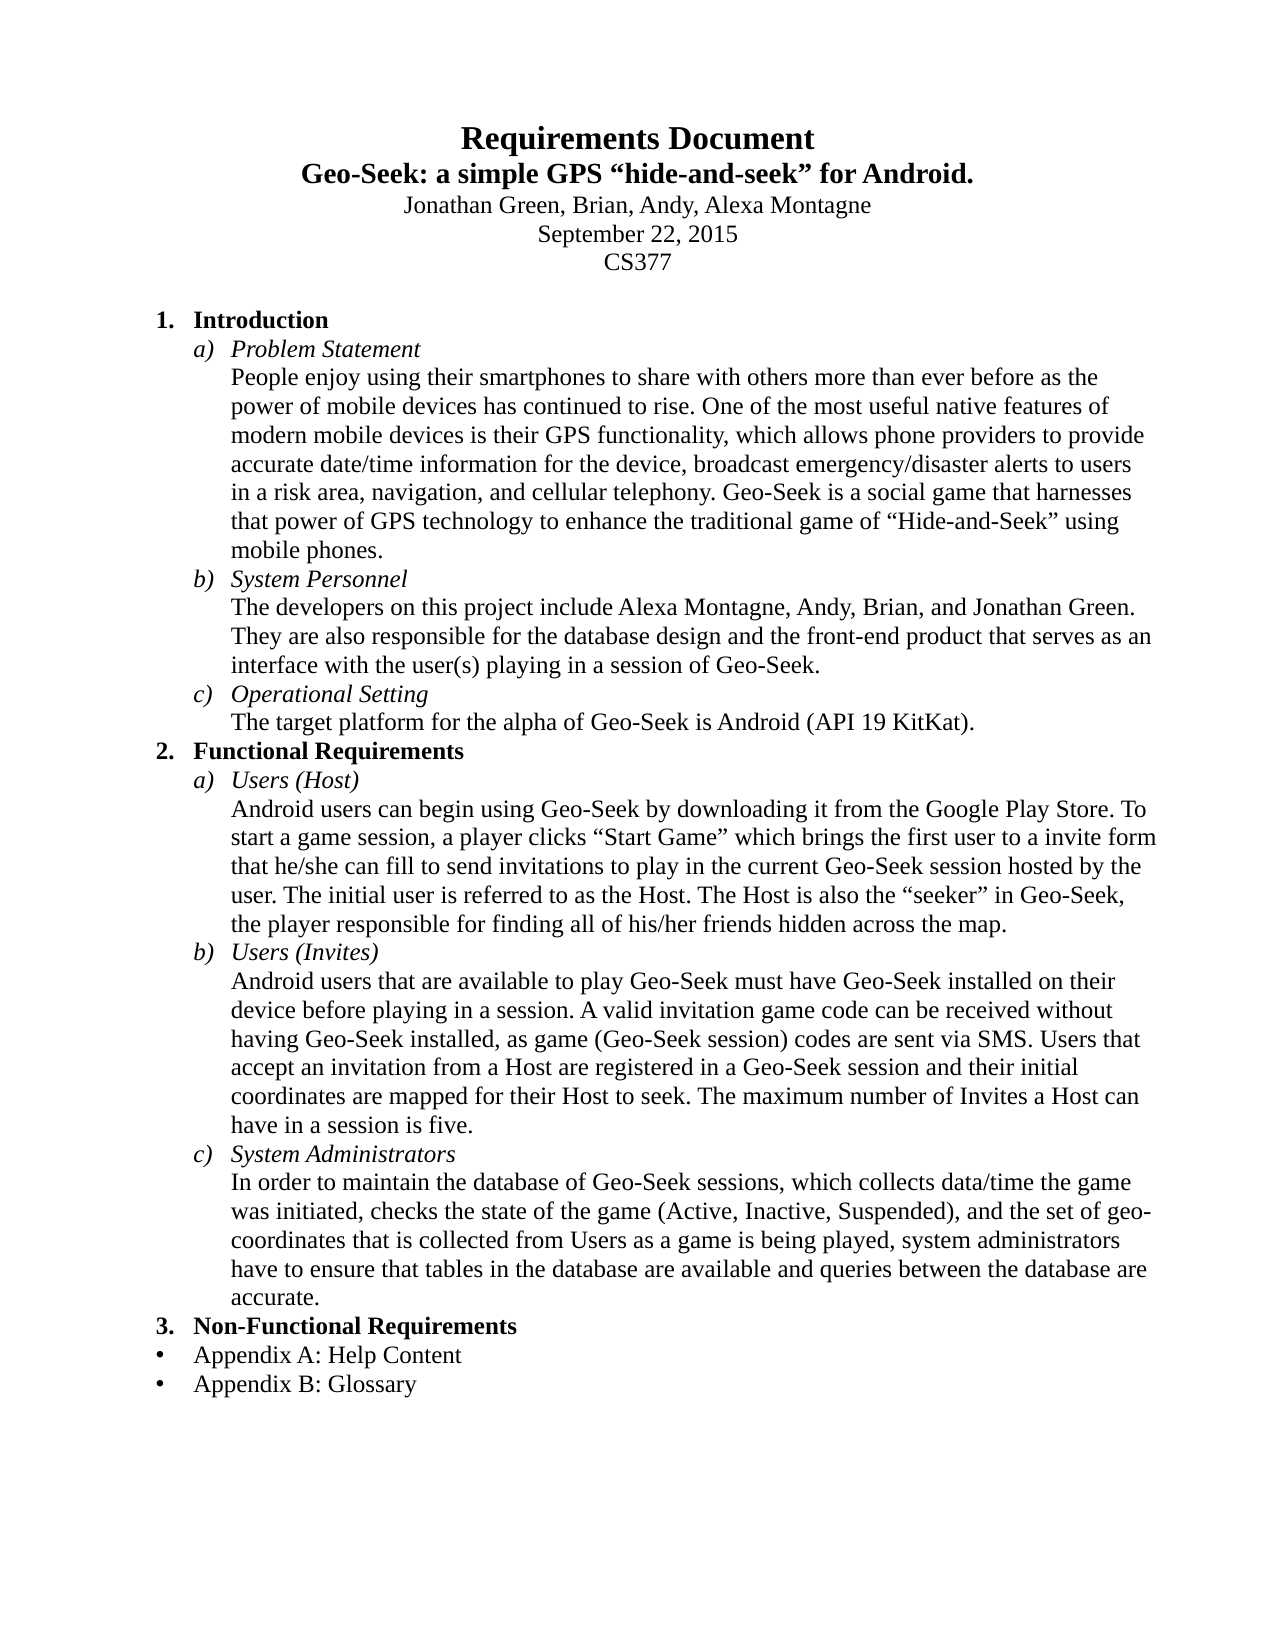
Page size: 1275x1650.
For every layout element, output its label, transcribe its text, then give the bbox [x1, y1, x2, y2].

list The developers on this project include Alexa Montagne, Andy, Brian, and Jonathan Green. They are also responsible for the database design and the front-end product that serves as an interface with the user(s) playing in a session of Geo-Seek. [193, 592, 1157, 679]
list Android users can begin using Geo-Seek by downloading it from the Google Play Store. To start a game session, a player clicks “Start Game” which brings the first user to a invite form that he/she can fill to send invitations to play in the current Geo-Seek session hosted by the user. The initial user is referred to as the Host. The Host is also the “seeker” in Geo-Seek, the player responsible for finding all of his/her friends hidden across the map. [193, 794, 1157, 937]
list Appendix B: Glossary [156, 1369, 1157, 1397]
list In order to maintain the database of Geo-Seek sessions, which collects data/time the game was initiated, checks the state of the game (Active, Inactive, Suspended), and the set of geo-coordinates that is collected from Users as a game is being played, system administrators have to ensure that tables in the database are available and queries between the database are accurate. [193, 1167, 1157, 1311]
list Problem Statement [193, 334, 1157, 362]
list Operational Setting [193, 679, 1157, 707]
list Introduction [156, 305, 1157, 334]
list Functional Requirements [156, 736, 1157, 765]
text September 22, 2015 [118, 219, 1157, 247]
list People enjoy using their smartphones to share with others more than ever before as the power of mobile devices has continued to rise. One of the most useful native features of modern mobile devices is their GPS functionality, which allows phone providers to provide accurate date/time information for the device, broadcast emergency/disaster alerts to users in a risk area, navigation, and cellular telephony. Geo-Seek is a social game that harnesses that power of GPS technology to enhance the traditional game of “Hide-and-Seek” using mobile phones. [193, 362, 1157, 564]
list Appendix A: Help Content [156, 1340, 1157, 1369]
list Users (Invites) [193, 937, 1157, 966]
list System Administrators [193, 1139, 1157, 1167]
text Geo-Seek: a simple GPS “hide-and-seek” for Android. [118, 156, 1157, 190]
list The target platform for the alpha of Geo-Seek is Android (API 19 KitKat). [193, 707, 1157, 736]
list Android users that are available to play Geo-Seek must have Geo-Seek installed on their device before playing in a session. A valid invitation game code can be received without having Geo-Seek installed, as game (Geo-Seek session) codes are sent via SMS. Users that accept an invitation from a Host are registered in a Geo-Seek session and their initial coordinates are mapped for their Host to seek. The maximum number of Invites a Host can have in a session is five. [193, 966, 1157, 1139]
list System Personnel [193, 564, 1157, 592]
list Users (Host) [193, 765, 1157, 794]
text Requirements Document [118, 118, 1157, 156]
text CS377 [118, 247, 1157, 276]
list Non-Functional Requirements [156, 1311, 1157, 1340]
text Jonathan Green, Brian, Andy, Alexa Montagne [118, 190, 1157, 219]
